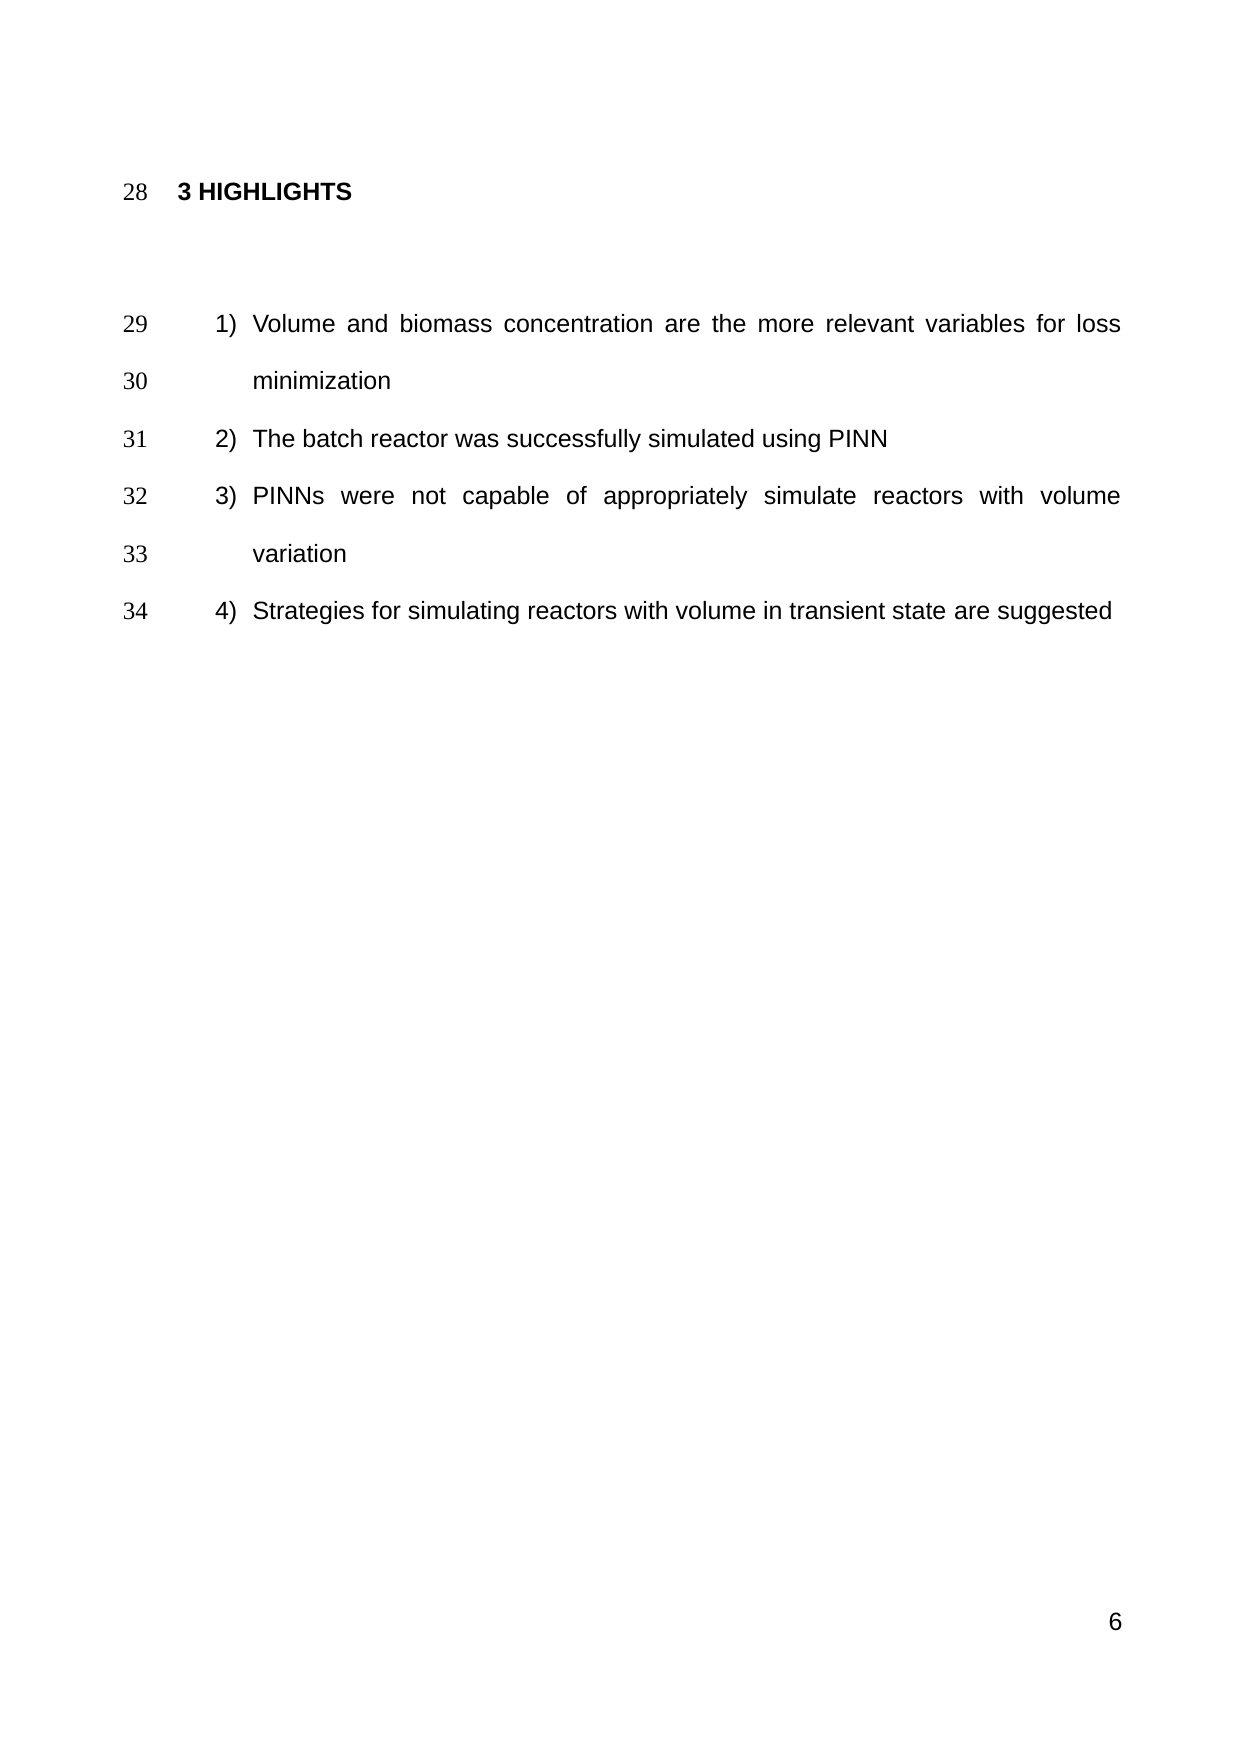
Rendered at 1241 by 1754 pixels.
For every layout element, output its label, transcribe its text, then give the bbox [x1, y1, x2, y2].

subtitle Highlights [177, 177, 1122, 206]
list Volume and biomass concentration are the more relevant variables for loss minimization [215, 309, 1122, 395]
list Strategies for simulating reactors with volume in transient state are suggested [215, 596, 1122, 625]
list The batch reactor was successfully simulated using PINN [215, 424, 1122, 453]
list PINNs were not capable of appropriately simulate reactors with volume variation [215, 481, 1122, 568]
